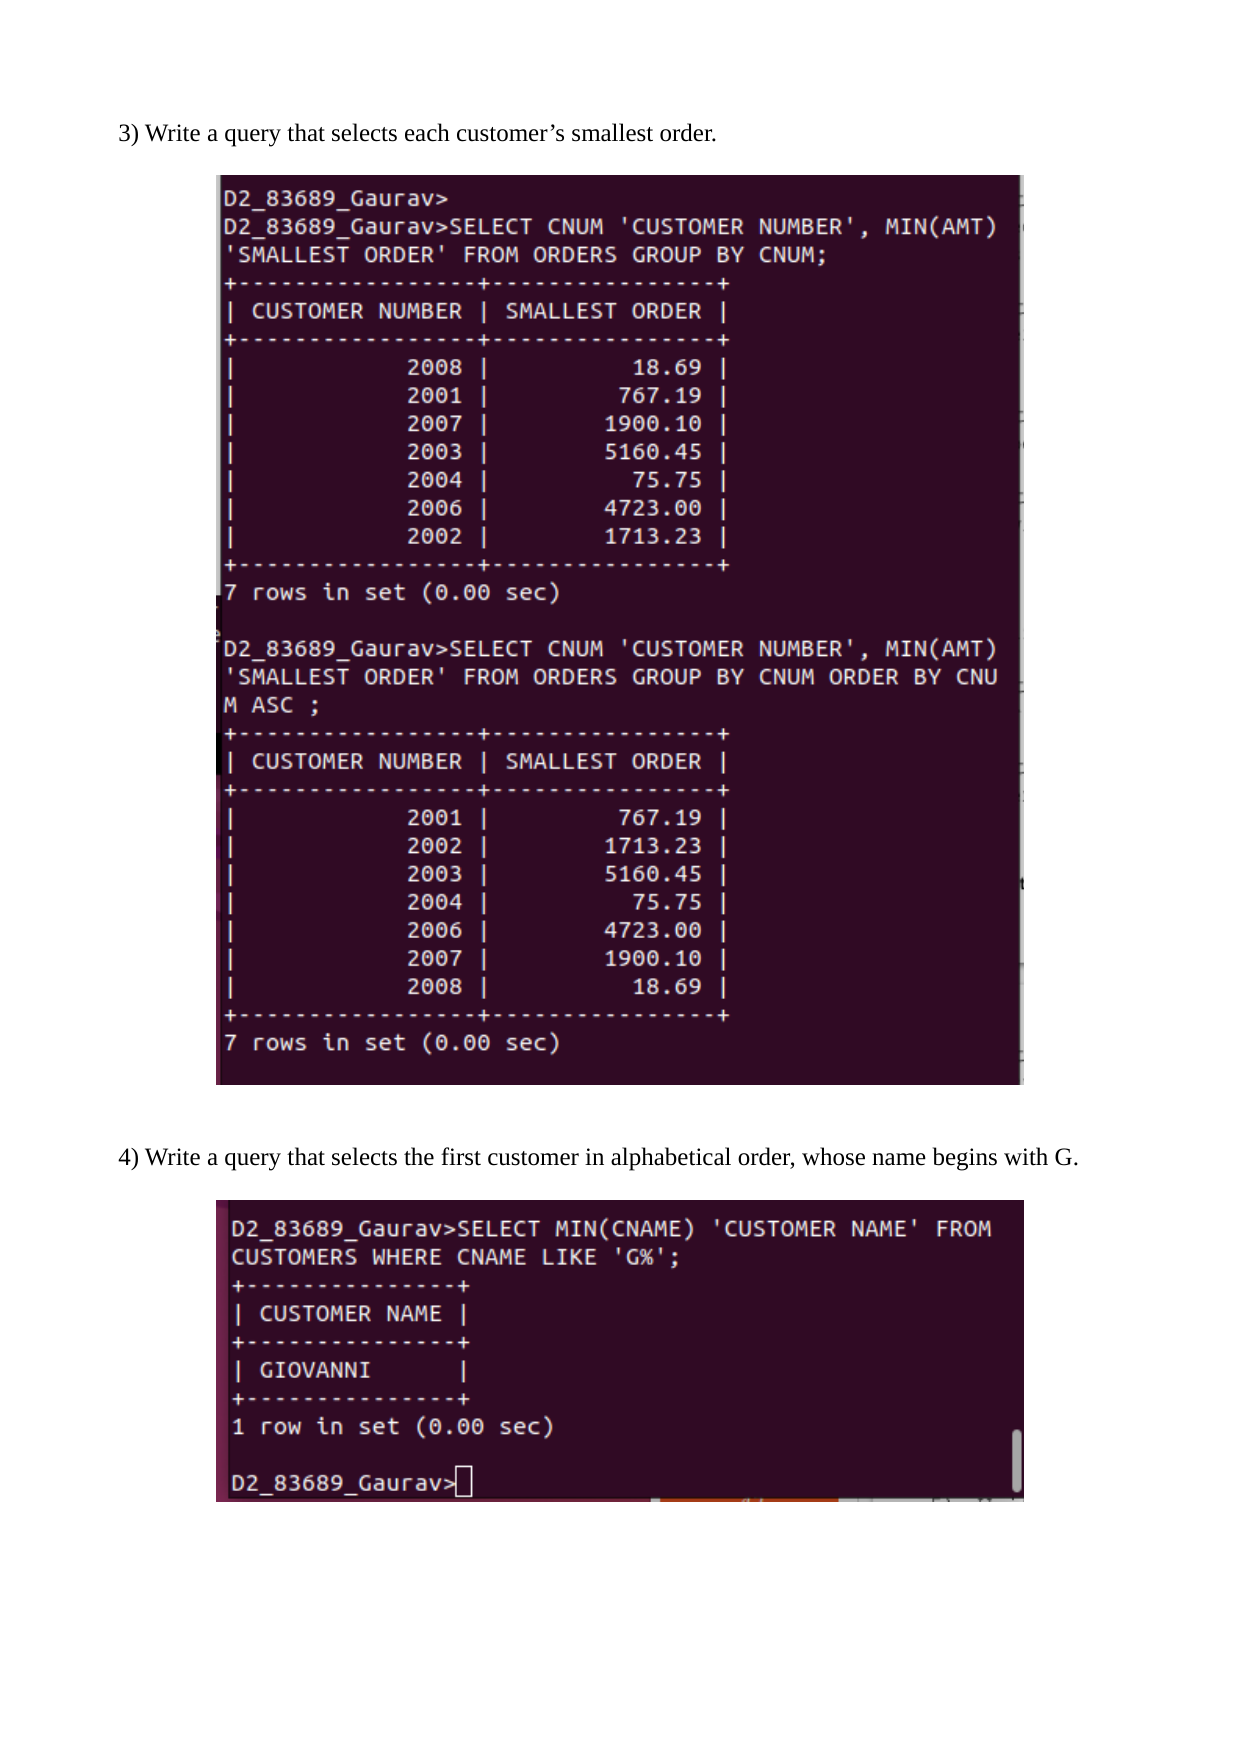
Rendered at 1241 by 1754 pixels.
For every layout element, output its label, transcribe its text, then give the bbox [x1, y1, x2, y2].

text 4) Write a query that selects the first customer in alphabetical order, whose name begins with G. [118, 1142, 1122, 1171]
picture [216, 175, 1024, 1085]
text 3) Write a query that selects each customer’s smallest order. [118, 118, 1122, 147]
picture [216, 1200, 1024, 1502]
